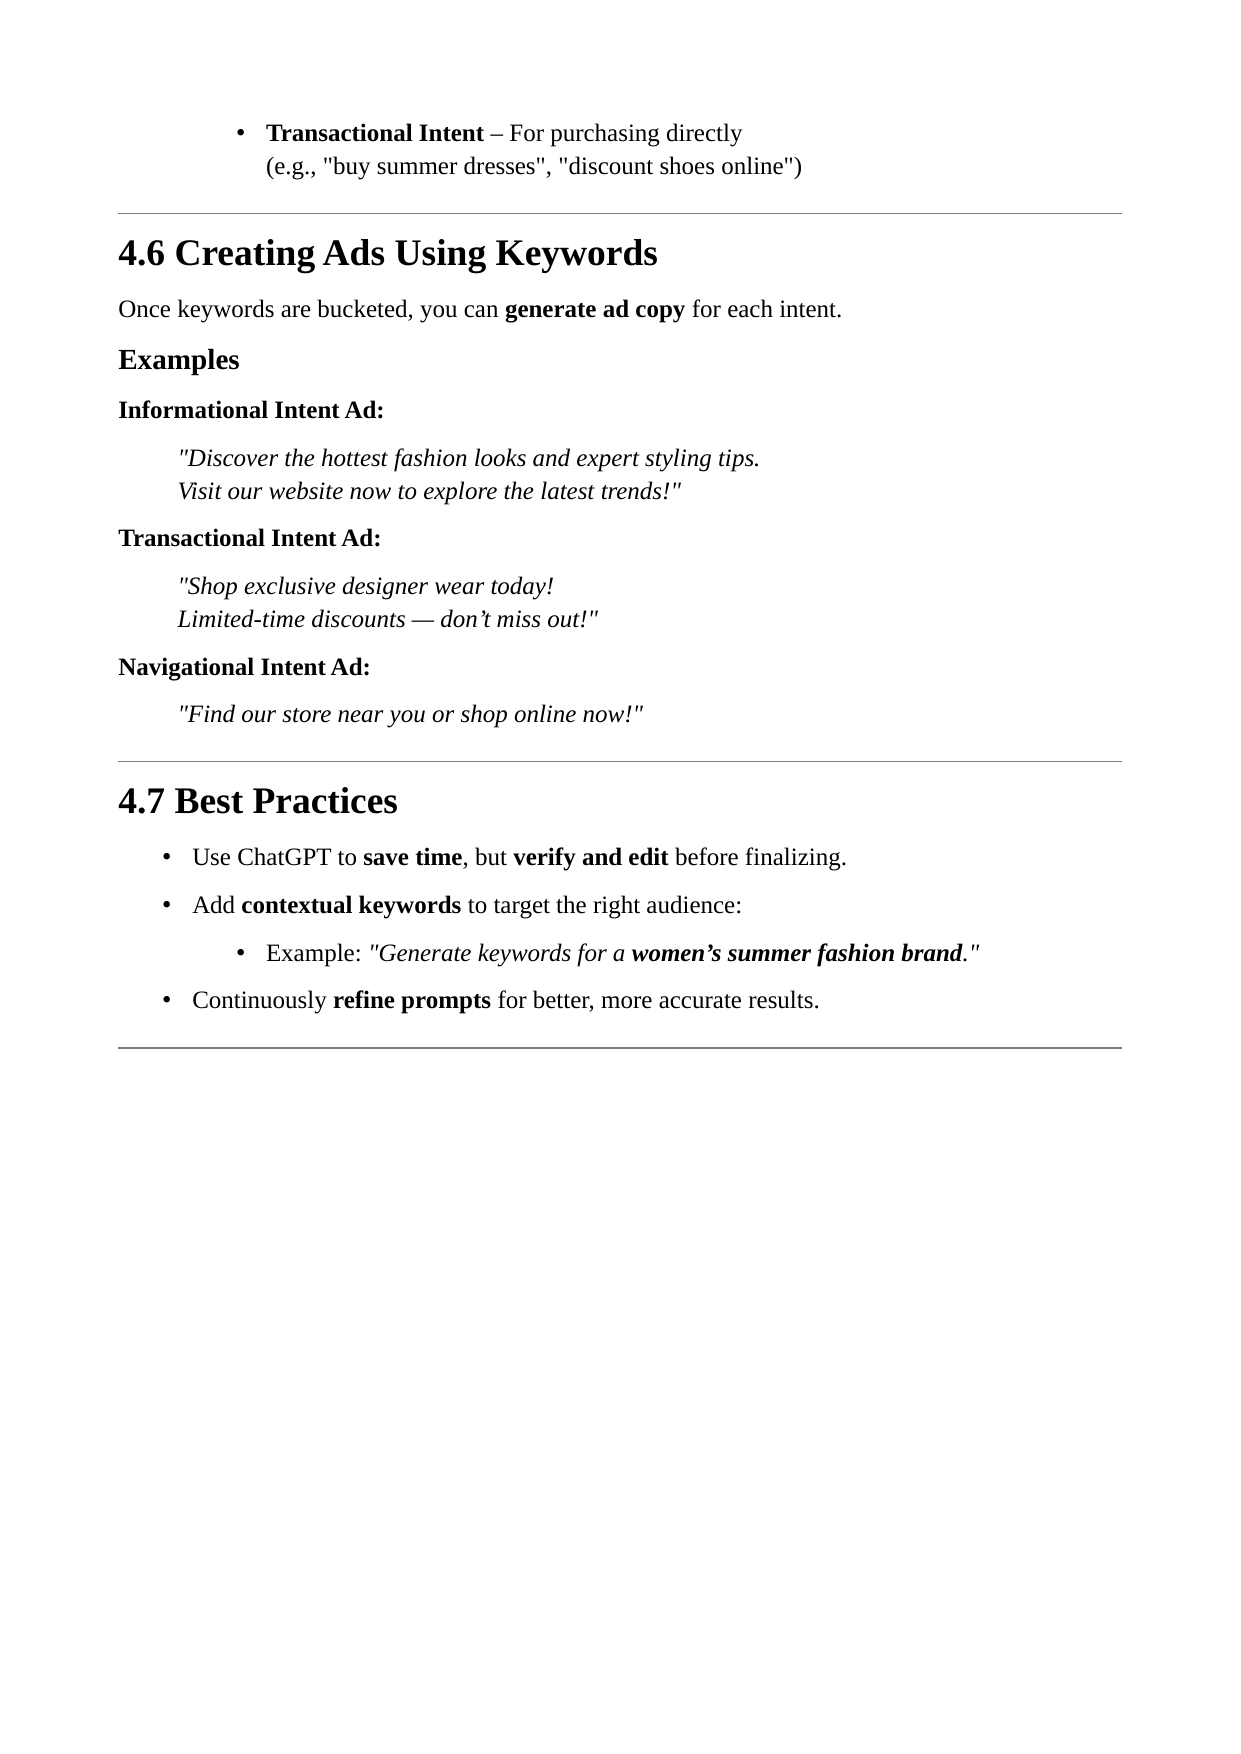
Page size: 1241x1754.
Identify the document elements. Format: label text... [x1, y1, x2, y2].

subtitle 4.7 Best Practices [118, 778, 1122, 821]
subtitle Examples [118, 342, 1122, 376]
text "Shop exclusive designer wear today! Limited-time discounts — don’t miss out!" [177, 571, 1063, 633]
list Use ChatGPT to save time, but verify and edit before finalizing. [162, 842, 1122, 871]
list Continuously refine prompts for better, more accurate results. [162, 985, 1122, 1014]
text "Discover the hottest fashion looks and expert styling tips. Visit our website now to explore the latest trends!" [177, 443, 1063, 504]
text "Find our store near you or shop online now!" [177, 699, 1063, 728]
text Informational Intent Ad: [118, 395, 1122, 424]
list Example: "Generate keywords for a women’s summer fashion brand." [236, 938, 1122, 966]
text Transactional Intent Ad: [118, 523, 1122, 552]
list Transactional Intent – For purchasing directly (e.g., "buy summer dresses", "discount shoes online") [236, 118, 1122, 180]
text Once keywords are bucketed, you can generate ad copy for each intent. [118, 294, 1122, 323]
text Navigational Intent Ad: [118, 652, 1122, 680]
subtitle 4.6 Creating Ads Using Keywords [118, 230, 1122, 273]
list Add contextual keywords to target the right audience: [162, 890, 1122, 919]
